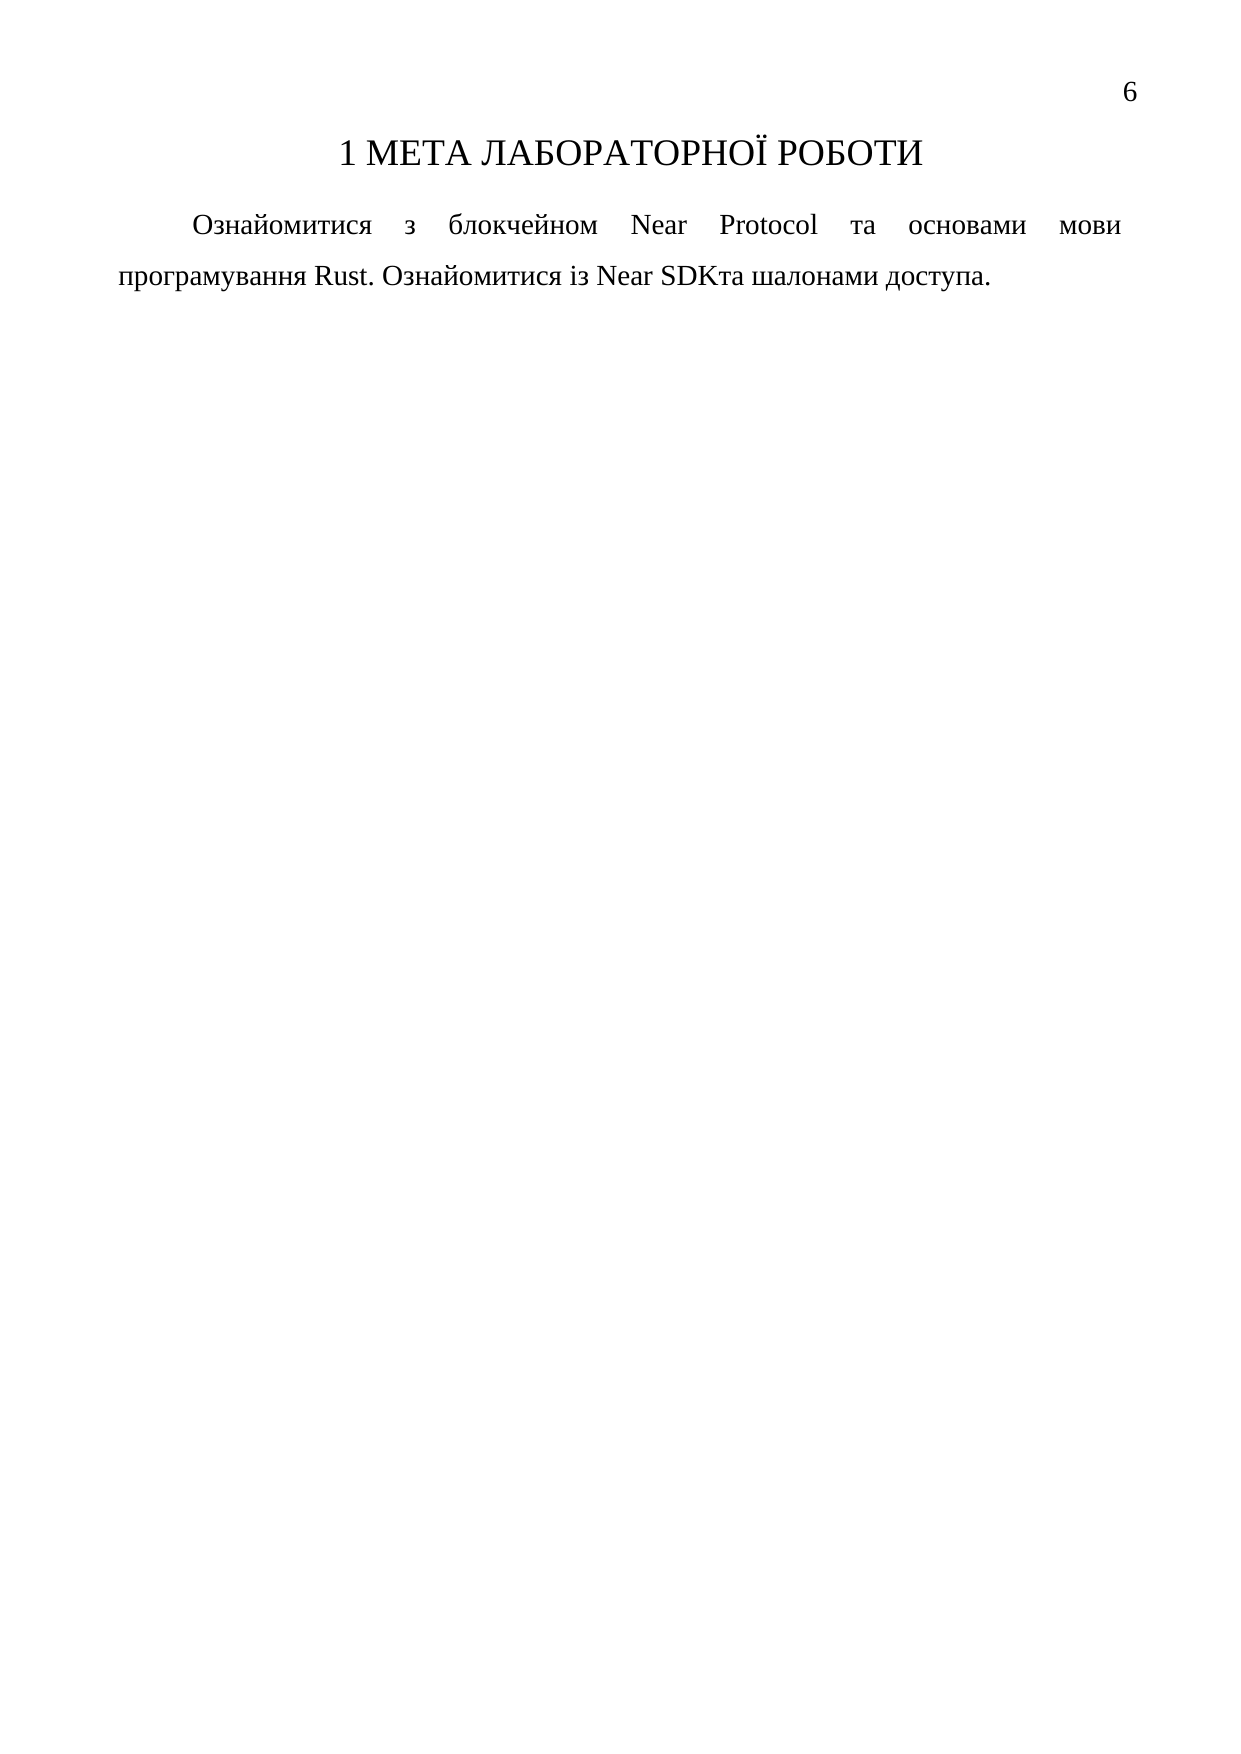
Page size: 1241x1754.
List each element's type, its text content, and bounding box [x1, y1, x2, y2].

subtitle Мета лабораторної роботи [158, 130, 1104, 173]
text Ознайомитися з блокчейном Near Protocol та основами мови програмування Rust. Ознайомитися із Near SDKта шалонами доступа. [118, 207, 1122, 291]
